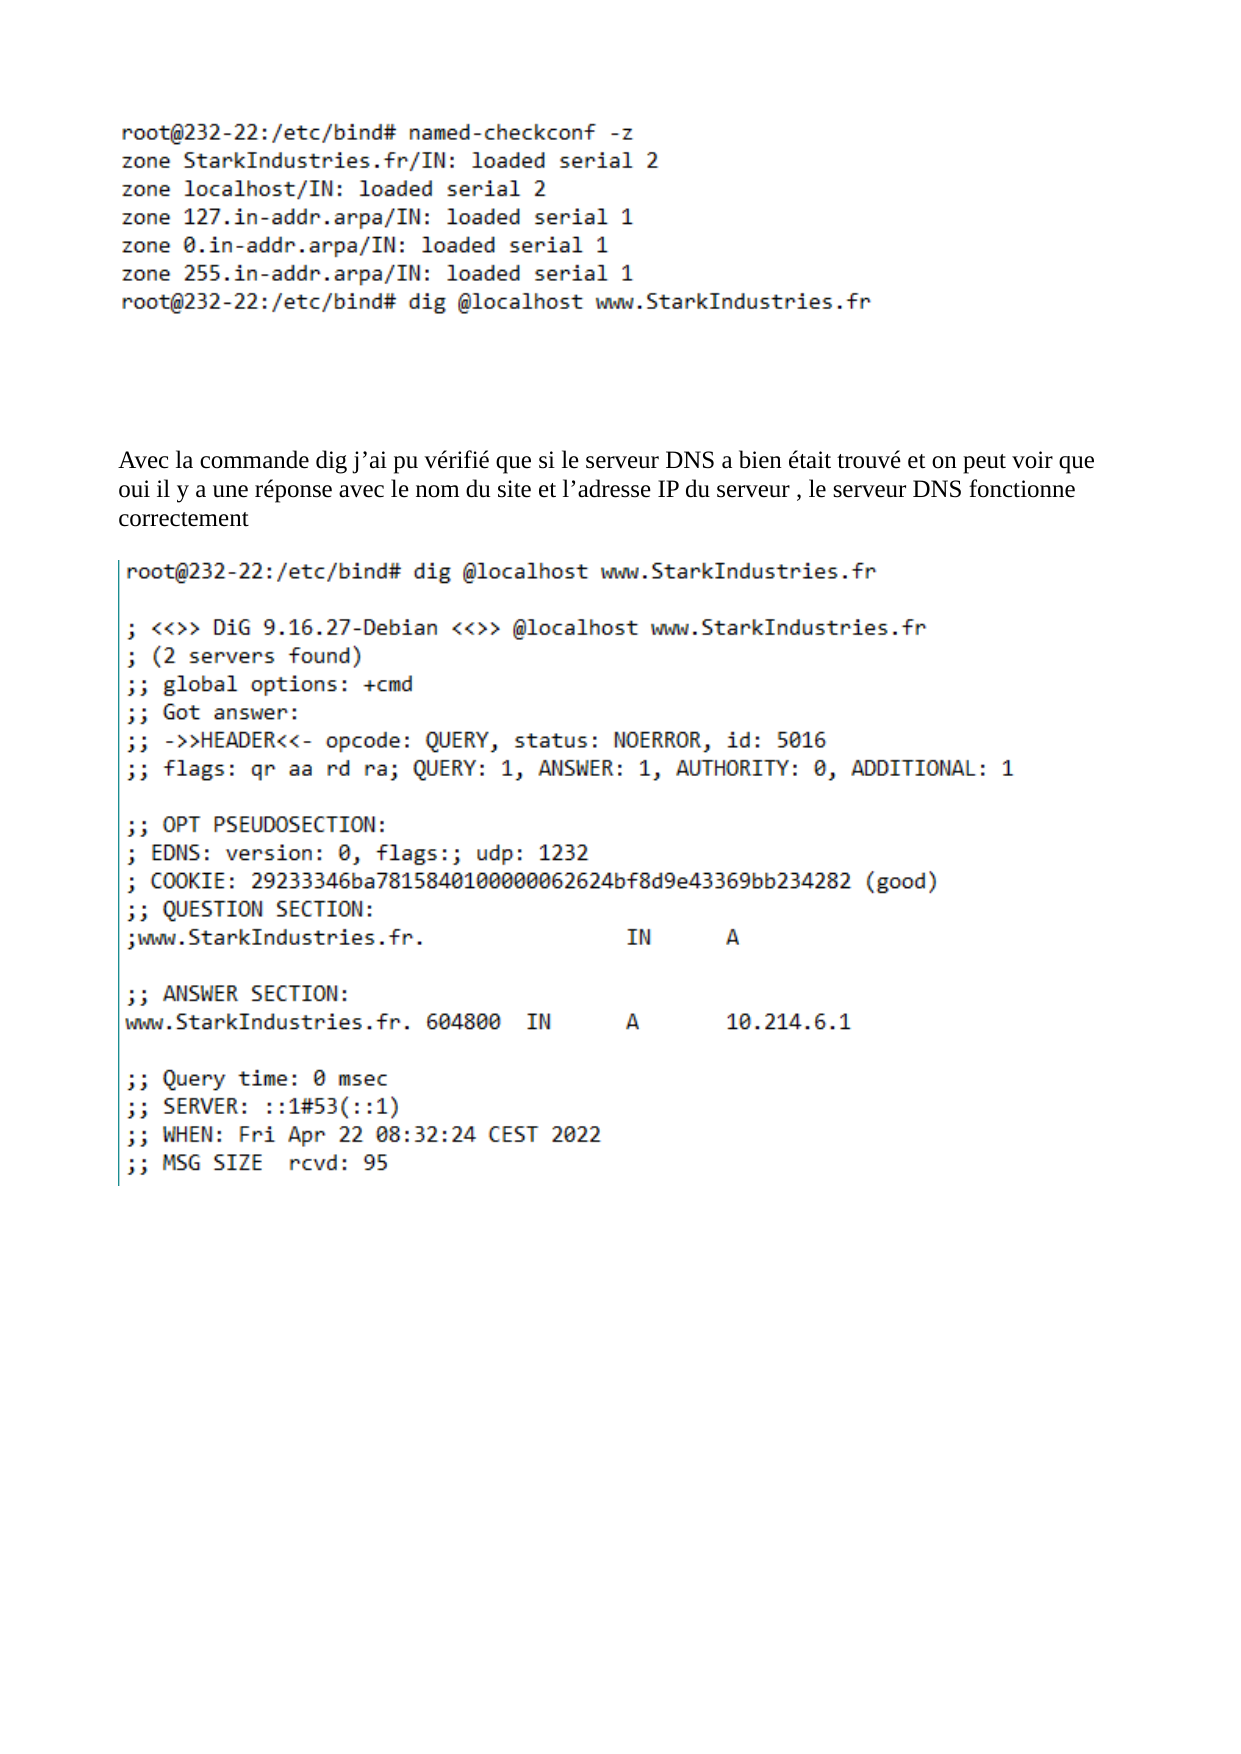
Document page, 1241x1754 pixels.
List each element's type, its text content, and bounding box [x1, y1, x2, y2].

text Avec la commande dig j’ai pu vérifié que si le serveur DNS a bien était trouvé et on peut voir que oui il y a une réponse avec le nom du site et l’adresse IP du serveur , le serveur DNS fonctionne correctement [118, 446, 1122, 532]
